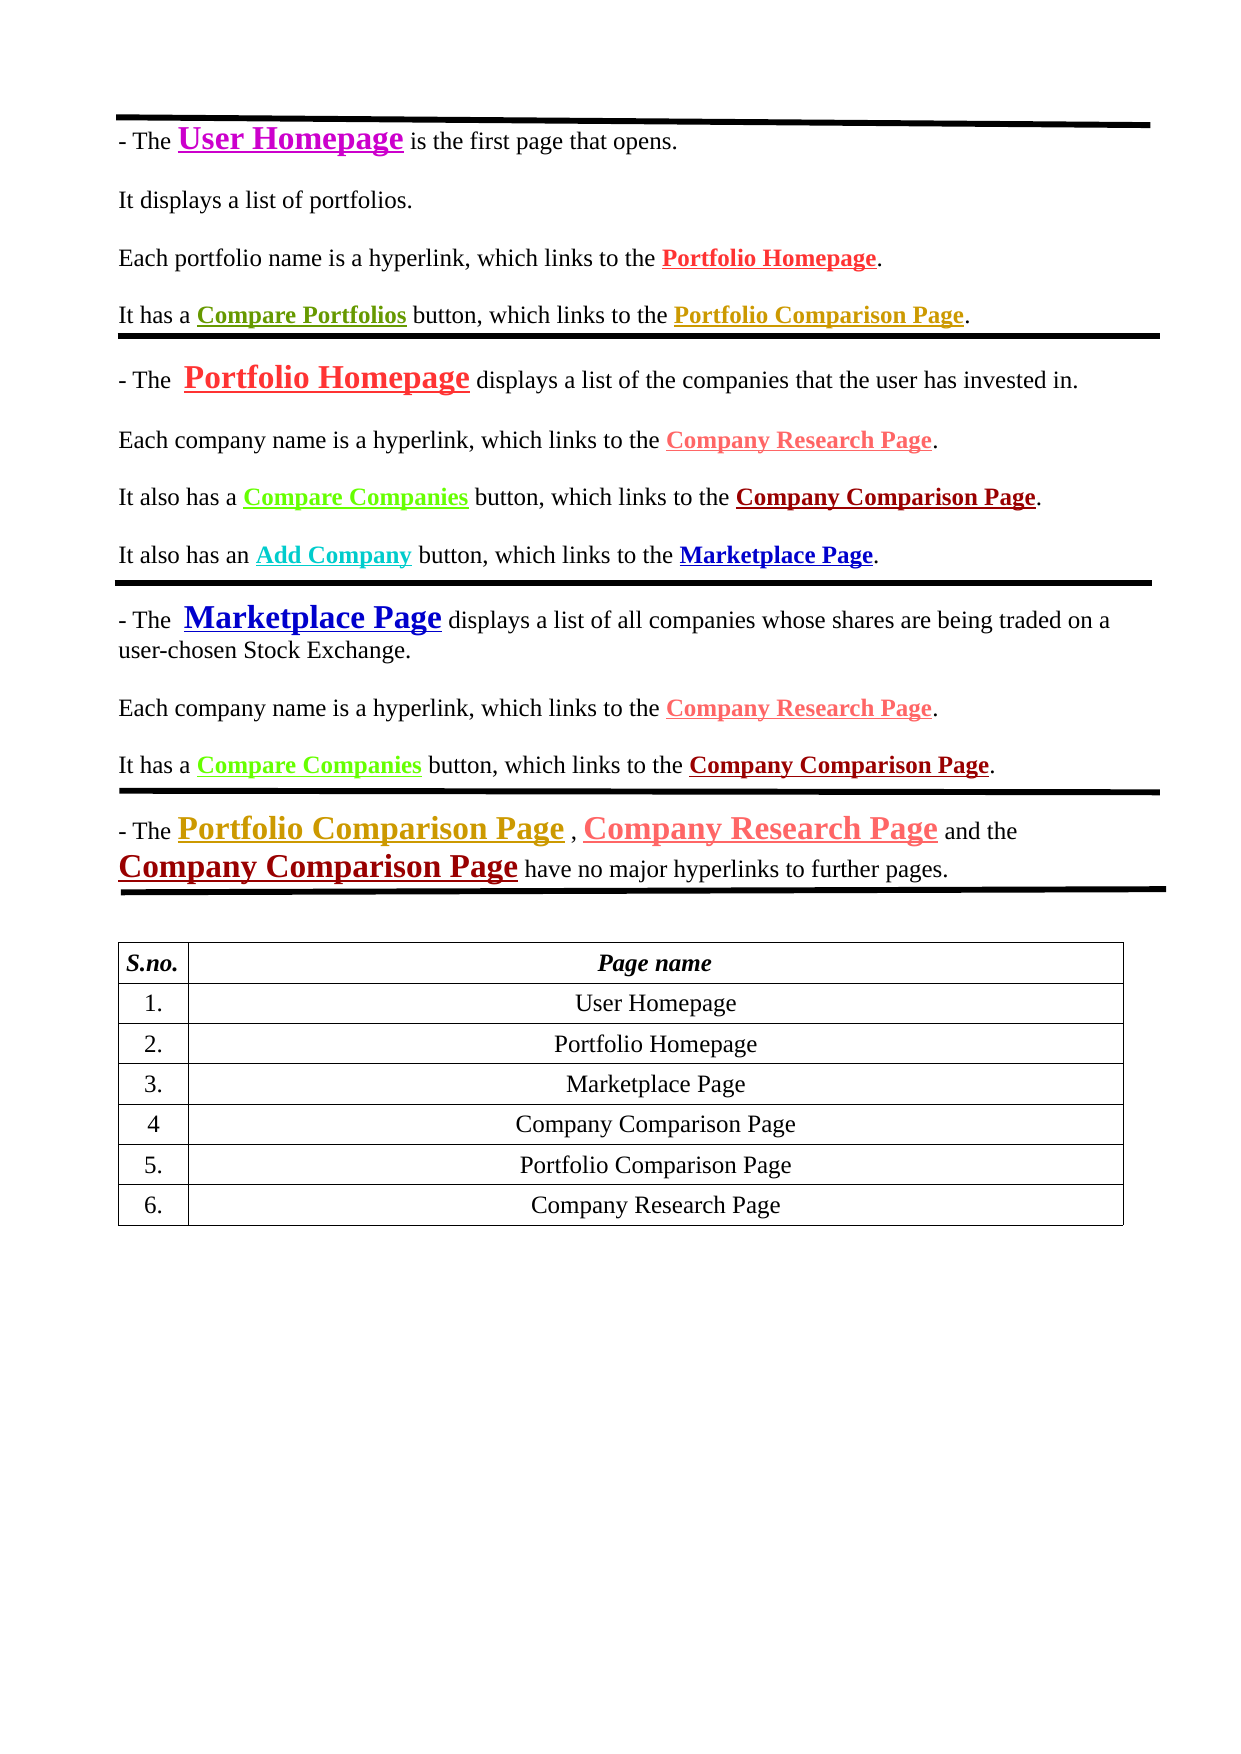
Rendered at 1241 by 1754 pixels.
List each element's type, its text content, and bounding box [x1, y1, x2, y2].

table_cell 3. [119, 1064, 188, 1103]
table_cell Company Research Page [189, 1185, 1123, 1224]
table_cell 4 [119, 1105, 188, 1144]
table_cell User Homepage [189, 984, 1123, 1023]
text It also has a Compare Companies button, which links to the Company Comparison Page. [118, 482, 1122, 511]
table_header S.no. [119, 943, 188, 983]
table_cell 2. [119, 1024, 188, 1063]
table_cell Marketplace Page [189, 1064, 1123, 1103]
text It also has an Add Company button, which links to the Marketplace Page. [118, 540, 1122, 568]
text Each company name is a hyperlink, which links to the Company Research Page. [118, 425, 1122, 453]
table_header Page name [189, 943, 1123, 983]
text - The Portfolio Homepage displays a list of the companies that the user has invested in. [118, 358, 1122, 396]
table_cell 1. [119, 984, 188, 1023]
table_cell 6. [119, 1185, 188, 1224]
table_cell Portfolio Comparison Page [189, 1145, 1123, 1184]
text Each portfolio name is a hyperlink, which links to the Portfolio Homepage. [118, 243, 1122, 271]
text It displays a list of portfolios. [118, 185, 1122, 214]
table_cell 5. [119, 1145, 188, 1184]
text - The Marketplace Page displays a list of all companies whose shares are being traded on a user-chosen Stock Exchange. [118, 597, 1122, 664]
text - The User Homepage is the first page that opens. [118, 121, 1122, 156]
text Each company name is a hyperlink, which links to the Company Research Page. [118, 693, 1122, 722]
table_cell Company Comparison Page [189, 1105, 1123, 1144]
table_cell Portfolio Homepage [189, 1024, 1123, 1063]
text - The Portfolio Comparison Page , Company Research Page and the Company Comparison Page have no major hyperlinks to further pages. [118, 808, 1122, 885]
text It has a Compare Portfolios button, which links to the Portfolio Comparison Page. [118, 300, 1122, 329]
text It has a Compare Companies button, which links to the Company Comparison Page. [118, 751, 1122, 779]
